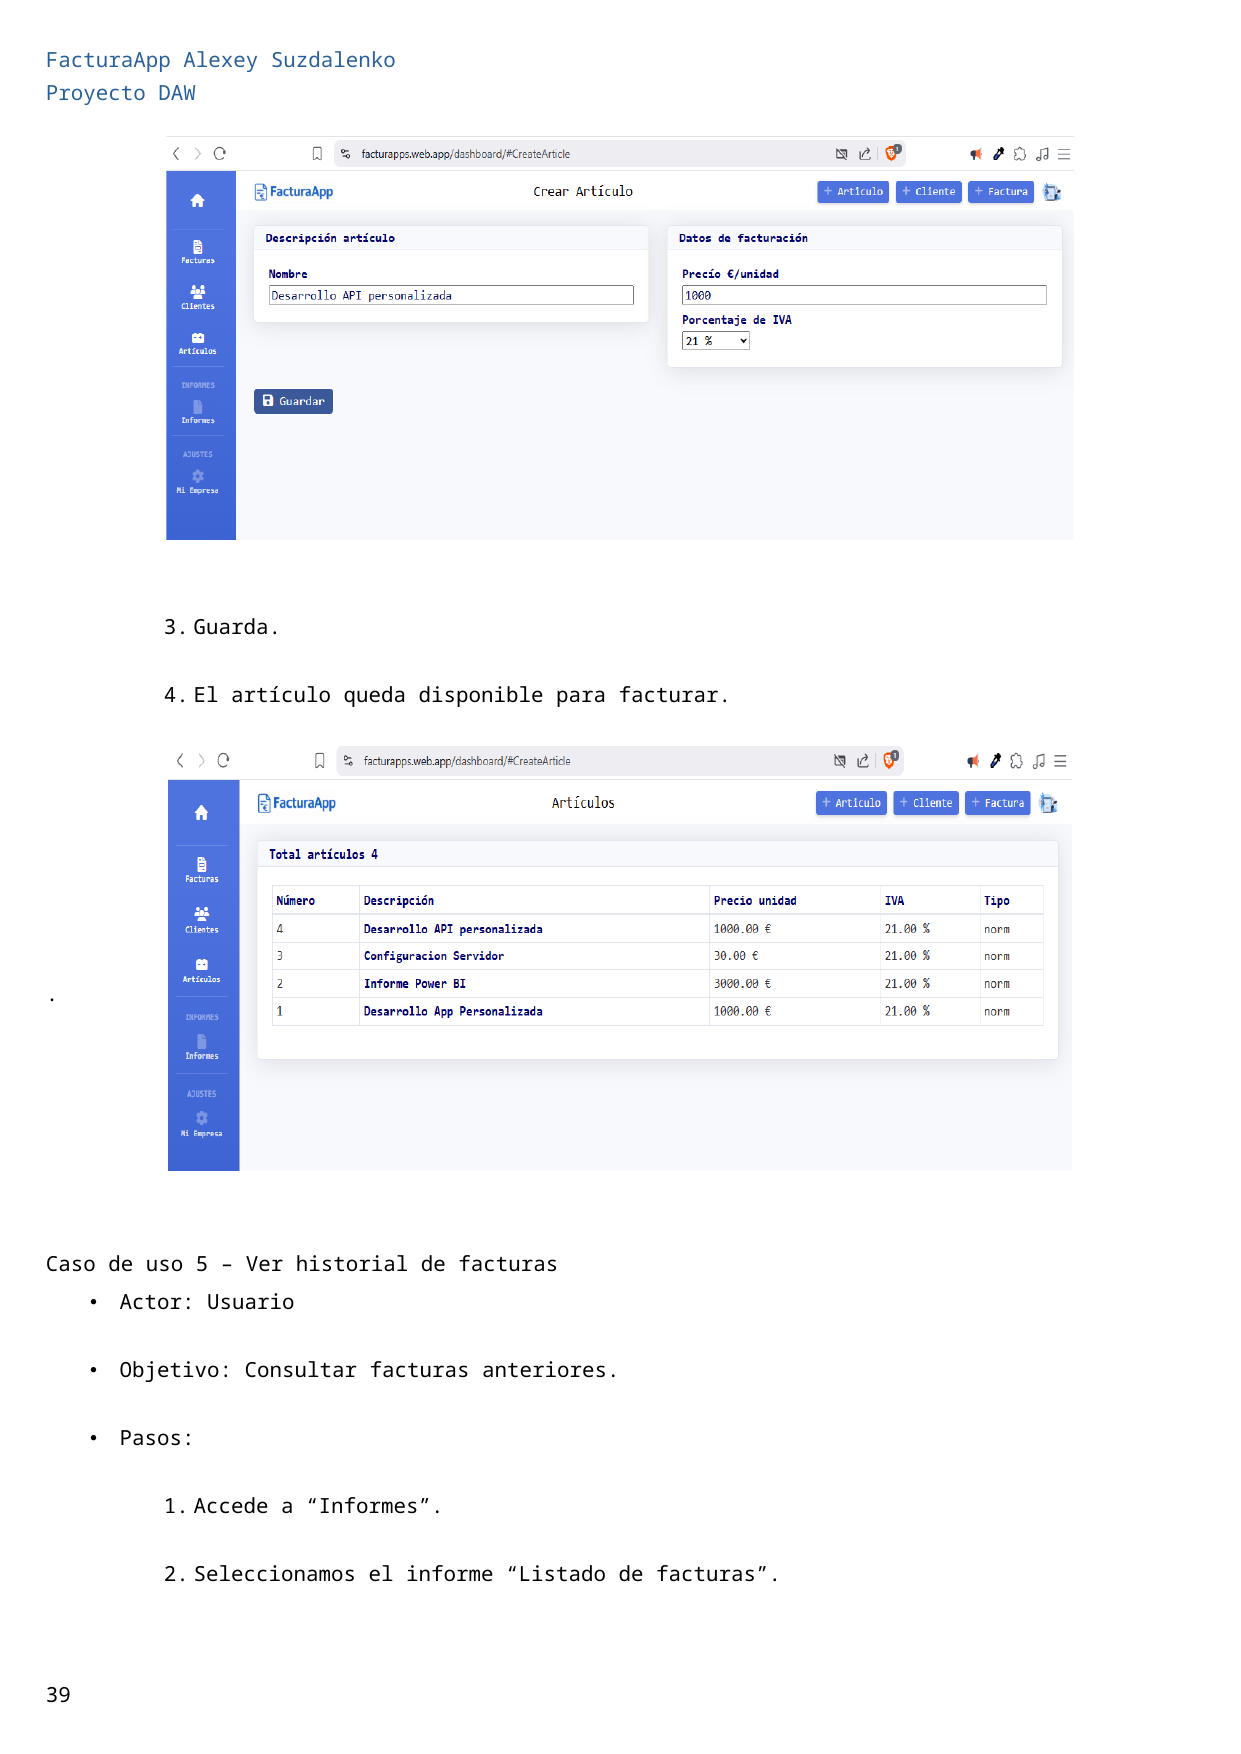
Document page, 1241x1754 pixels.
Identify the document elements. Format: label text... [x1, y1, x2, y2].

list Accede a “Informes”. [164, 1492, 1195, 1520]
list Actor: Usuario [90, 1287, 1195, 1316]
text . [46, 979, 168, 1008]
text [1073, 979, 1195, 1008]
list Objetivo: Consultar facturas anteriores. [90, 1356, 1195, 1384]
list Pasos: [90, 1423, 1195, 1452]
list El artículo queda disponible para facturar. [164, 680, 1195, 708]
list Guarda. [164, 612, 1195, 640]
picture [168, 742, 1073, 1171]
subtitle Caso de uso 5 – Ver historial de facturas [46, 1249, 1195, 1277]
picture [166, 136, 1074, 540]
list Seleccionamos el informe “Listado de facturas”. [164, 1559, 1195, 1588]
